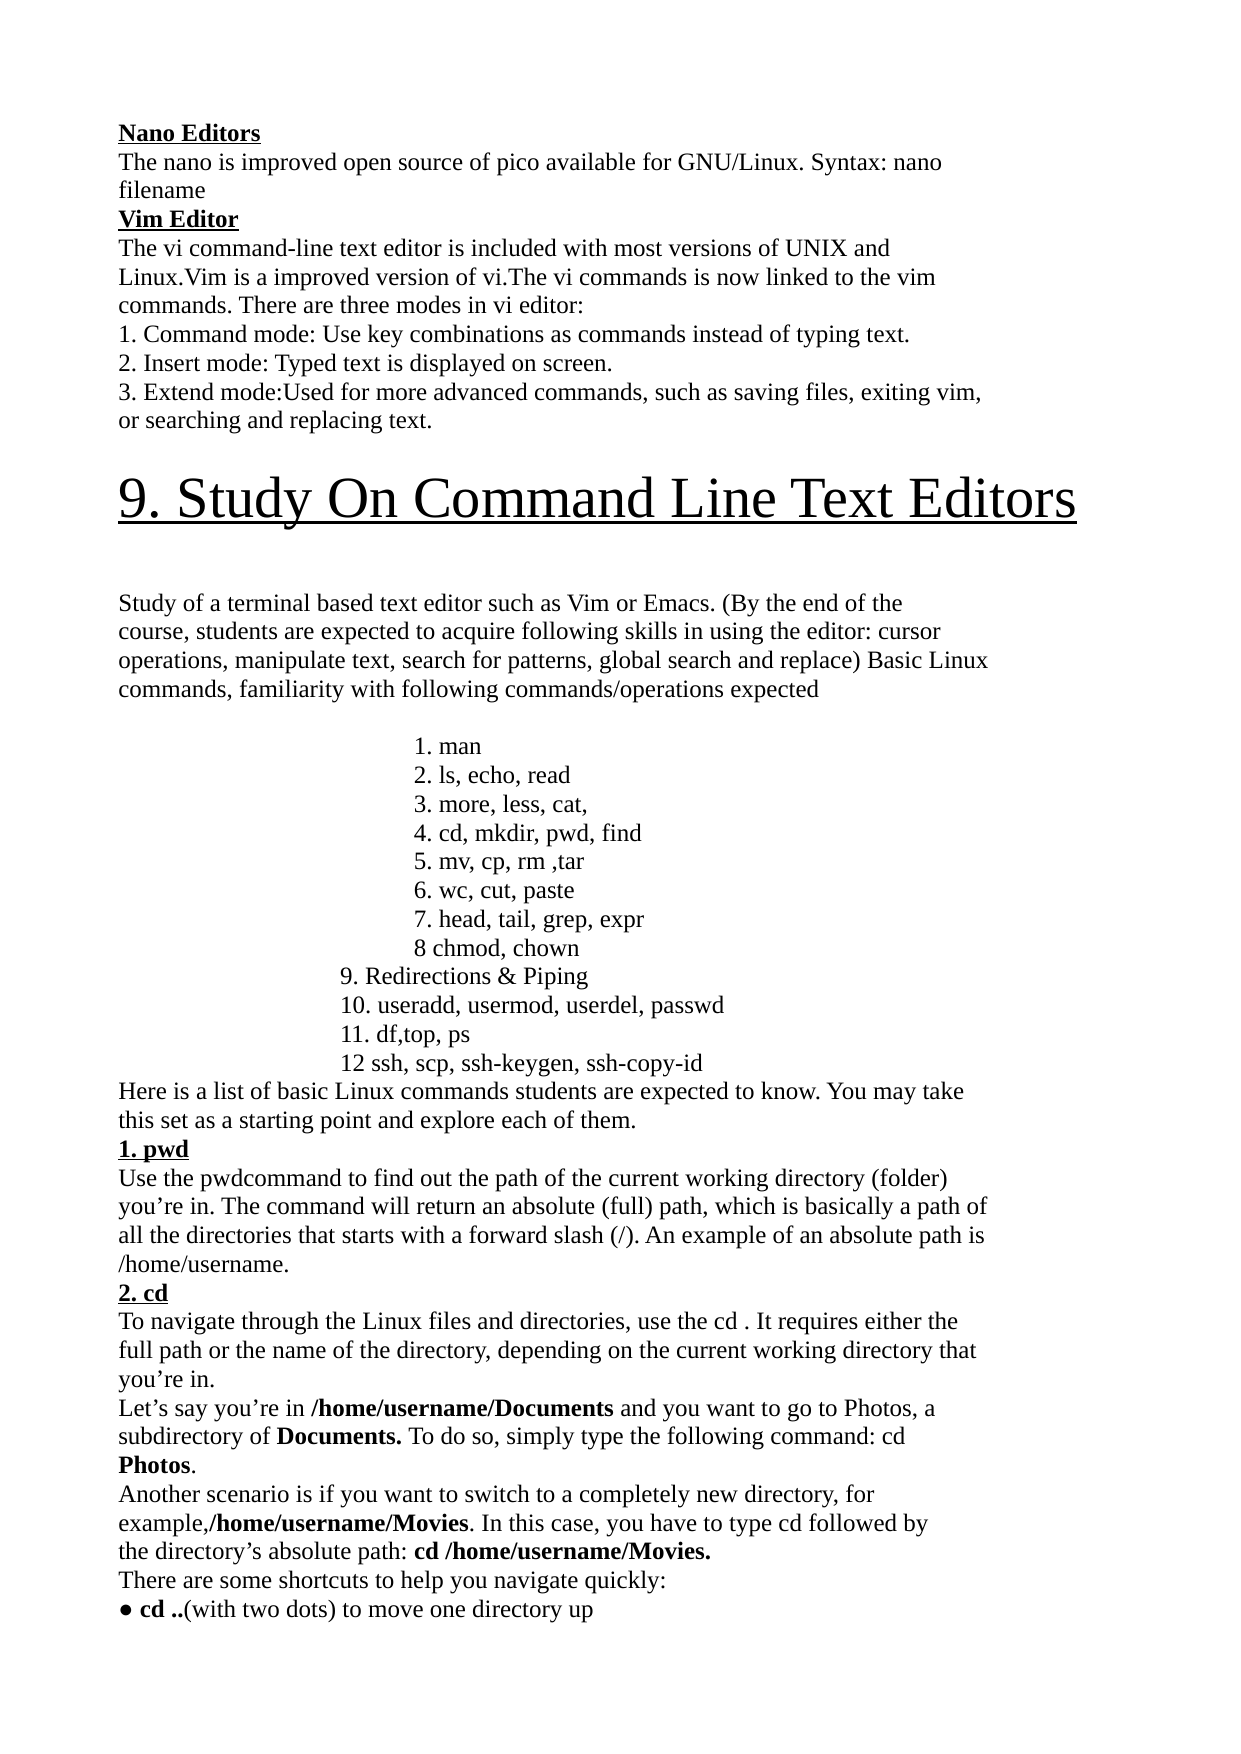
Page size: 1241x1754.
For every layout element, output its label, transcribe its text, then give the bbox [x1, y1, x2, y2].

text Let’s say you’re in /home/username/Documents and you want to go to Photos, a [118, 1393, 1122, 1421]
text Another scenario is if you want to switch to a completely new directory, for [118, 1479, 1122, 1508]
text course, students are expected to acquire following skills in using the editor: cursor [118, 616, 1122, 645]
text 1. pwd [118, 1134, 1122, 1163]
text 3. more, less, cat, [118, 789, 1122, 818]
text 10. useradd, usermod, userdel, passwd [118, 990, 1122, 1019]
text 2. ls, echo, read [118, 760, 1122, 789]
text subdirectory of Documents. To do so, simply type the following command: cd [118, 1421, 1122, 1450]
text There are some shortcuts to help you navigate quickly: [118, 1565, 1122, 1594]
text Study of a terminal based text editor such as Vim or Emacs. (By the end of the [118, 588, 1122, 616]
text the directory’s absolute path: cd /home/username/Movies. [118, 1536, 1122, 1565]
text Nano Editors [118, 118, 1122, 147]
text 12 ssh, scp, ssh-keygen, ssh-copy-id [118, 1048, 1122, 1076]
text 9. Study On Command Line Text Editors [118, 463, 1122, 530]
text To navigate through the Linux files and directories, use the cd . It requires either the [118, 1306, 1122, 1335]
text operations, manipulate text, search for patterns, global search and replace) Basic Linux [118, 645, 1122, 674]
text full path or the name of the directory, depending on the current working directory that [118, 1335, 1122, 1364]
text 5. mv, cp, rm ,tar [118, 846, 1122, 875]
text 1. Command mode: Use key combinations as commands instead of typing text. [118, 319, 1122, 348]
text 9. Redirections & Piping [118, 961, 1122, 990]
text Linux.Vim is a improved version of vi.The vi commands is now linked to the vim [118, 262, 1122, 291]
text or searching and replacing text. [118, 406, 1122, 434]
text example,/home/username/Movies. In this case, you have to type cd followed by [118, 1508, 1122, 1536]
text 8 chmod, chown [118, 933, 1122, 961]
text 2. cd [118, 1278, 1122, 1306]
text this set as a starting point and explore each of them. [118, 1105, 1122, 1134]
text Photos. [118, 1450, 1122, 1479]
text The vi command-line text editor is included with most versions of UNIX and [118, 233, 1122, 262]
text commands. There are three modes in vi editor: [118, 291, 1122, 319]
text Use the pwdcommand to find out the path of the current working directory (folder) [118, 1163, 1122, 1191]
text 1. man [118, 731, 1122, 760]
text 4. cd, mkdir, pwd, find [118, 818, 1122, 846]
text commands, familiarity with following commands/operations expected [118, 674, 1122, 703]
text 6. wc, cut, paste [118, 875, 1122, 904]
text 2. Insert mode: Typed text is displayed on screen. [118, 348, 1122, 377]
text /home/username. [118, 1249, 1122, 1278]
text Vim Editor [118, 204, 1122, 233]
text 7. head, tail, grep, expr [118, 904, 1122, 933]
text 3. Extend mode:Used for more advanced commands, such as saving files, exiting vim, [118, 377, 1122, 406]
text you’re in. [118, 1364, 1122, 1393]
text all the directories that starts with a forward slash (/). An example of an absolute path is [118, 1220, 1122, 1249]
text The nano is improved open source of pico available for GNU/Linux. Syntax: nano [118, 147, 1122, 176]
text ● cd ..(with two dots) to move one directory up [118, 1594, 1122, 1623]
text 11. df,top, ps [118, 1019, 1122, 1048]
text you’re in. The command will return an absolute (full) path, which is basically a path of [118, 1191, 1122, 1220]
text filename [118, 176, 1122, 204]
text Here is a list of basic Linux commands students are expected to know. You may take [118, 1076, 1122, 1105]
